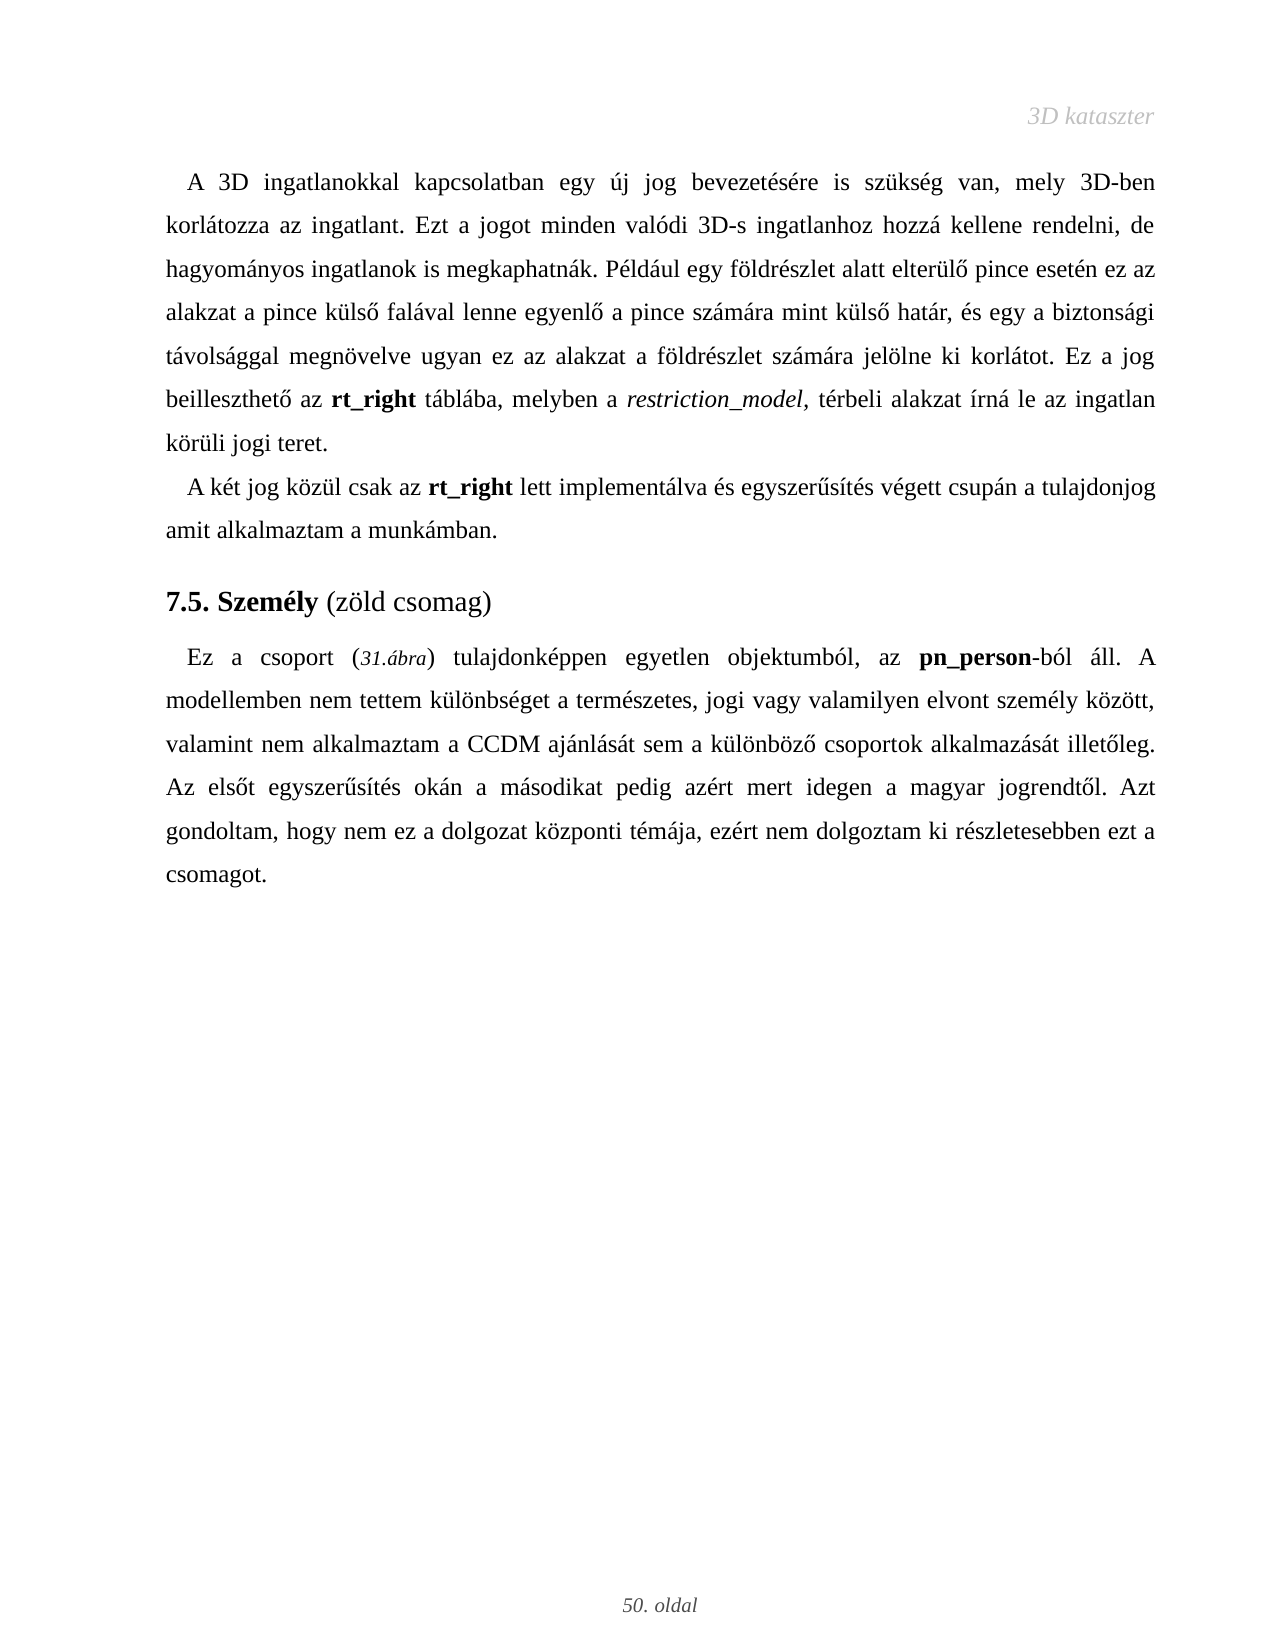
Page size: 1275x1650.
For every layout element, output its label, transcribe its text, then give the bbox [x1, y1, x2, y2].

text A 3D ingatlanokkal kapcsolatban egy új jog bevezetésére is szükség van, mely 3D-ben korlátozza az ingatlant. Ezt a jogot minden valódi 3D-s ingatlanhoz hozzá kellene rendelni, de hagyományos ingatlanok is megkaphatnák. Például egy földrészlet alatt elterülő pince esetén ez az alakzat a pince külső falával lenne egyenlő a pince számára mint külső határ, és egy a biztonsági távolsággal megnövelve ugyan ez az alakzat a földrészlet számára jelölne ki korlátot. Ez a jog beilleszthető az rt_right táblába, melyben a restriction_model, térbeli alakzat írná le az ingatlan körüli jogi teret. [166, 167, 1156, 457]
subtitle Személy (zöld csomag) [166, 584, 1156, 617]
text A két jog közül csak az rt_right lett implementálva és egyszerűsítés végett csupán a tulajdonjog amit alkalmaztam a munkámban. [166, 471, 1156, 544]
text Ez a csoport (31.ábra) tulajdonképpen egyetlen objektumból, az pn_person-ból áll. A modellemben nem tettem különbséget a természetes, jogi vagy valamilyen elvont személy között, valamint nem alkalmaztam a CCDM ajánlását sem a különböző csoportok alkalmazását illetőleg. Az elsőt egyszerűsítés okán a másodikat pedig azért mert idegen a magyar jogrendtől. Azt gondoltam, hogy nem ez a dolgozat központi témája, ezért nem dolgoztam ki részletesebben ezt a csomagot. [166, 641, 1156, 888]
